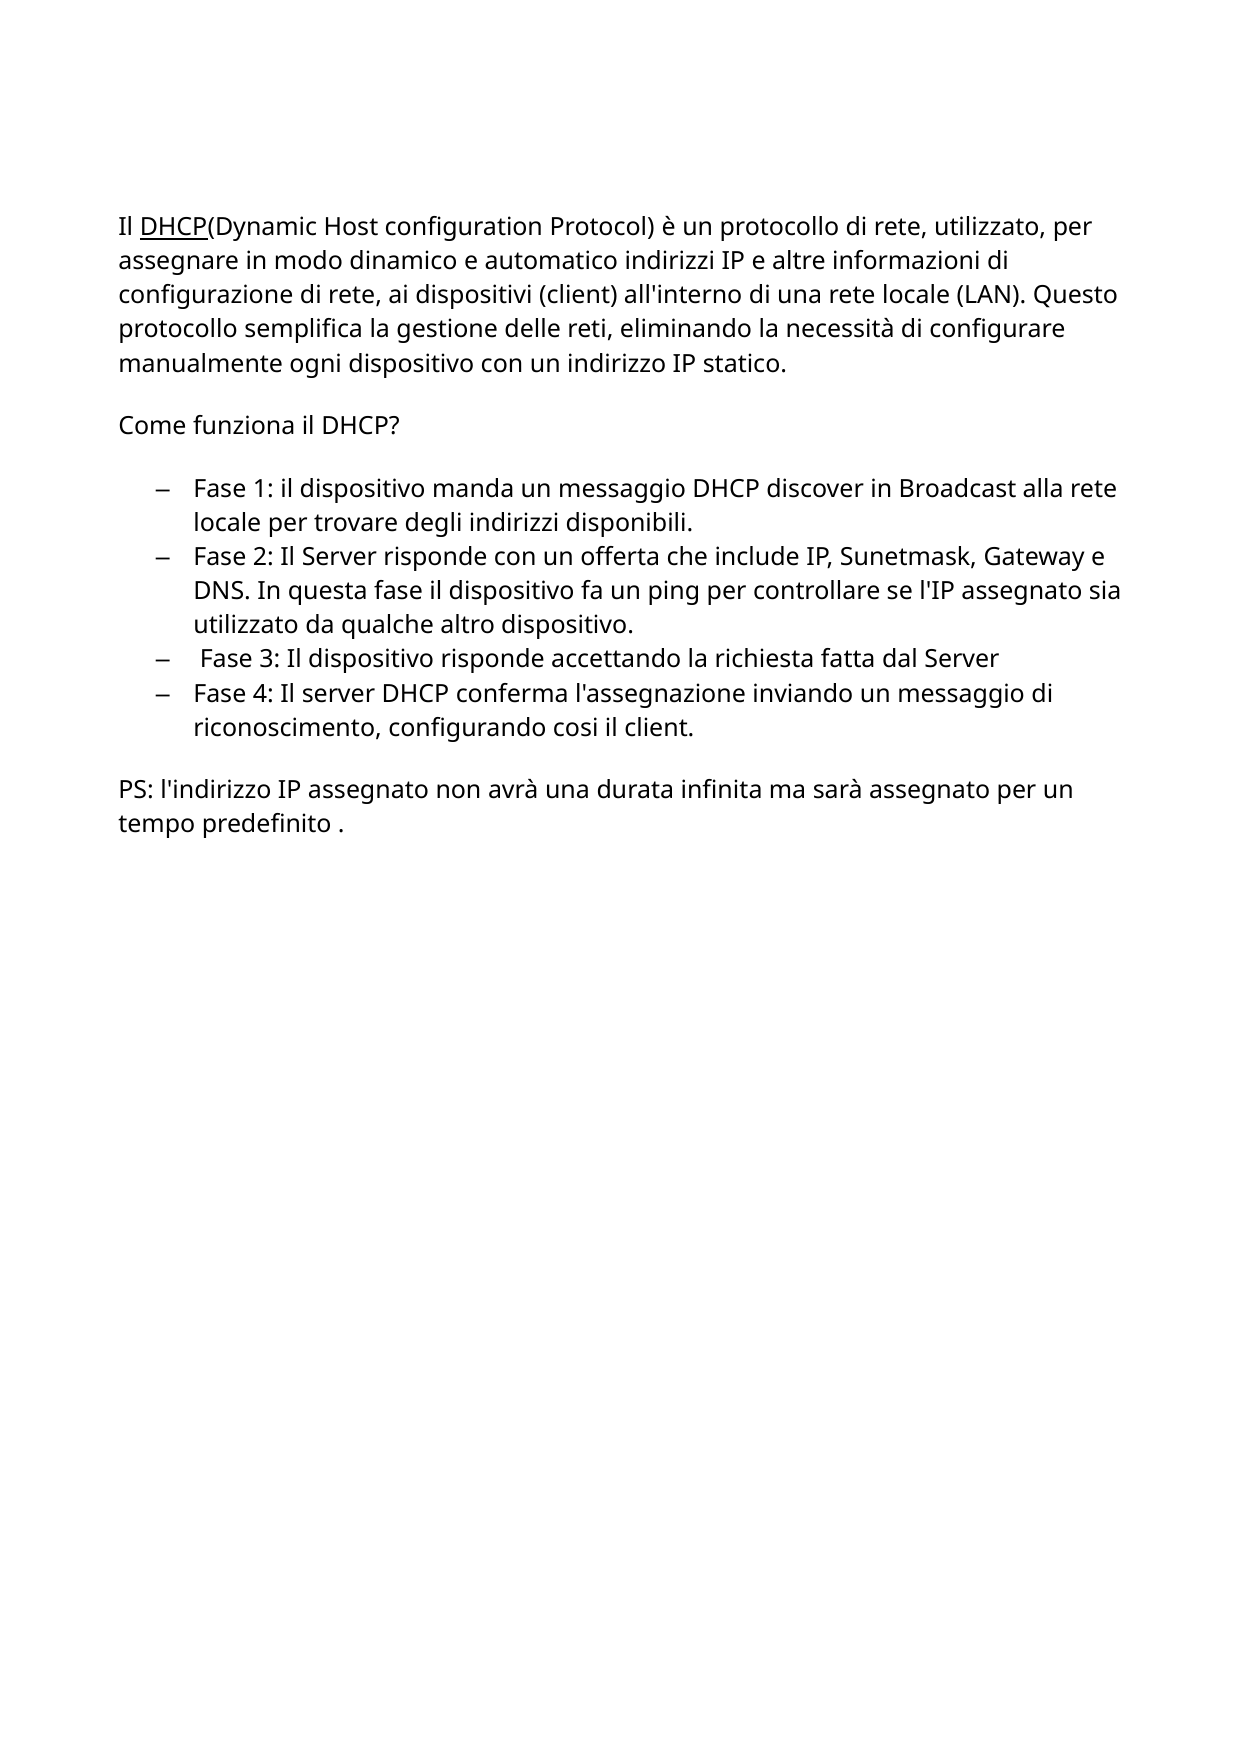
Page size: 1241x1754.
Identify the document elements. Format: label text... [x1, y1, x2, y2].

list Fase 1: il dispositivo manda un messaggio DHCP discover in Broadcast alla rete locale per trovare degli indirizzi disponibili. [156, 471, 1122, 539]
text Come funziona il DHCP? [118, 408, 1122, 442]
list Fase 2: Il Server risponde con un offerta che include IP, Sunetmask, Gateway e DNS. In questa fase il dispositivo fa un ping per controllare se l'IP assegnato sia utilizzato da qualche altro dispositivo. [156, 539, 1122, 641]
text Il DHCP(Dynamic Host configuration Protocol) è un protocollo di rete, utilizzato, per assegnare in modo dinamico e automatico indirizzi IP e altre informazioni di configurazione di rete, ai dispositivi (client) all'interno di una rete locale (LAN). Questo protocollo semplifica la gestione delle reti, eliminando la necessità di configurare manualmente ogni dispositivo con un indirizzo IP statico. [118, 209, 1122, 379]
list Fase 3: Il dispositivo risponde accettando la richiesta fatta dal Server [156, 641, 1122, 675]
text PS: l'indirizzo IP assegnato non avrà una durata infinita ma sarà assegnato per un tempo predefinito . [118, 772, 1122, 840]
list Fase 4: Il server DHCP conferma l'assegnazione inviando un messaggio di riconoscimento, configurando cosi il client. [156, 675, 1122, 743]
